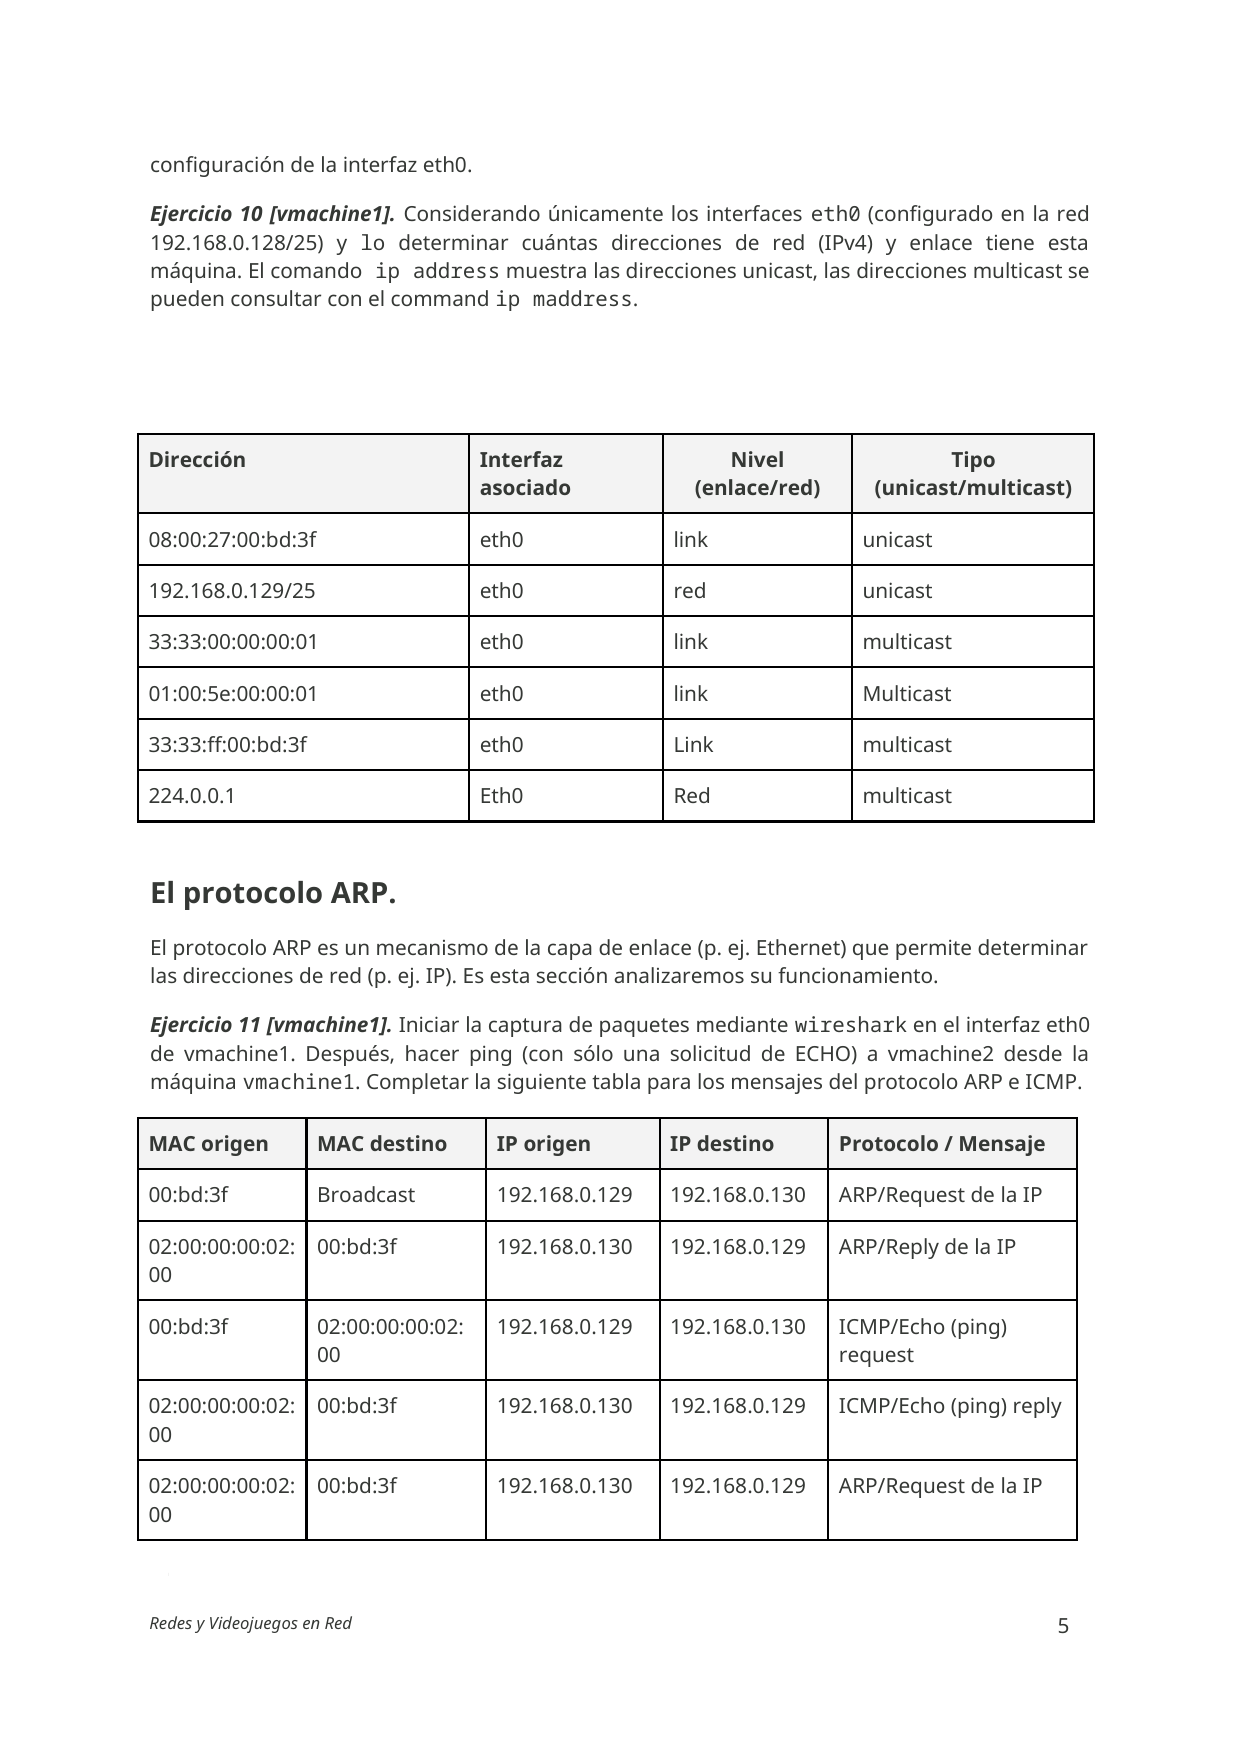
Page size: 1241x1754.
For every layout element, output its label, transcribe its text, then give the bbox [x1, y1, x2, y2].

table_cell 00:bd:3f [308, 1461, 485, 1539]
table_cell eth0 [470, 617, 662, 666]
table_cell multicast [853, 720, 1093, 769]
table_cell red [664, 566, 851, 615]
table_cell 192.168.0.129 [661, 1222, 827, 1299]
table_cell 00:bd:3f [308, 1381, 485, 1459]
table_cell 01:00:5e:00:00:01 [139, 668, 468, 718]
table_cell 192.168.0.130 [487, 1381, 659, 1459]
table_cell 02:00:00:00:02:00 [139, 1222, 305, 1299]
table_cell multicast [853, 771, 1093, 820]
table_header Nivel (enlace/red) [664, 435, 851, 512]
table_cell 08:00:27:00:bd:3f [139, 514, 468, 563]
table_cell Broadcast [308, 1170, 485, 1219]
table_header Tipo (unicast/multicast) [853, 435, 1093, 512]
table_cell 192.168.0.129 [661, 1461, 827, 1539]
table_cell Red [664, 771, 851, 820]
table_cell eth0 [470, 668, 662, 718]
table_cell 02:00:00:00:02:00 [139, 1461, 305, 1539]
text configuración de la interfaz eth0. [150, 150, 1090, 178]
table_header Dirección [139, 435, 468, 512]
table_cell 192.168.0.129 [487, 1301, 659, 1379]
table_cell ICMP/Echo (ping) reply [829, 1381, 1076, 1459]
table_cell link [664, 617, 851, 666]
table_header Interfaz asociado [470, 435, 662, 512]
table_cell ICMP/Echo (ping) request [829, 1301, 1076, 1379]
text El protocolo ARP es un mecanismo de la capa de enlace (p. ej. Ethernet) que permite determinar las direcciones de red (p. ej. IP). Es esta sección analizaremos su funcionamiento. [150, 933, 1090, 990]
table_cell 224.0.0.1 [139, 771, 468, 820]
table_header MAC destino [308, 1119, 485, 1168]
text Ejercicio 11 [vmachine1]. Iniciar la captura de paquetes mediante wireshark en el interfaz eth0 de vmachine1. Después, hacer ping (con sólo una solicitud de ECHO) a vmachine2 desde la máquina vmachine1. Completar la siguiente tabla para los mensajes del protocolo ARP e ICMP. [150, 1011, 1090, 1096]
table_cell 33:33:ff:00:bd:3f [139, 720, 468, 769]
table_header Protocolo / Mensaje [829, 1119, 1076, 1168]
table_cell 192.168.0.130 [661, 1170, 827, 1219]
table_cell eth0 [470, 566, 662, 615]
table_cell multicast [853, 617, 1093, 666]
subtitle El protocolo ARP. [150, 872, 1090, 912]
table_cell 192.168.0.130 [661, 1301, 827, 1379]
table_cell 00:bd:3f [139, 1301, 305, 1379]
table_cell ARP/Request de la IP [829, 1170, 1076, 1219]
table_cell 192.168.0.129 [487, 1170, 659, 1219]
table_cell 192.168.0.129 [661, 1381, 827, 1459]
table_cell 192.168.0.130 [487, 1461, 659, 1539]
text Ejercicio 10 [vmachine1]. Considerando únicamente los interfaces eth0 (configurado en la red 192.168.0.128/25) y lo determinar cuántas direcciones de red (IPv4) y enlace tiene esta máquina. El comando ip address muestra las direcciones unicast, las direcciones multicast se pueden consultar con el command ip maddress. [150, 199, 1090, 313]
table_cell unicast [853, 566, 1093, 615]
table_header IP origen [487, 1119, 659, 1168]
table_cell Multicast [853, 668, 1093, 718]
table_cell 02:00:00:00:02:00 [139, 1381, 305, 1459]
table_cell unicast [853, 514, 1093, 563]
table_cell Eth0 [470, 771, 662, 820]
table_cell 02:00:00:00:02:00 [308, 1301, 485, 1379]
table_cell 00:bd:3f [308, 1222, 485, 1299]
table_cell 33:33:00:00:00:01 [139, 617, 468, 666]
table_cell eth0 [470, 720, 662, 769]
table_cell 192.168.0.130 [487, 1222, 659, 1299]
table_cell ARP/Request de la IP [829, 1461, 1076, 1539]
table_cell 192.168.0.129/25 [139, 566, 468, 615]
table_cell eth0 [470, 514, 662, 563]
table_cell Link [664, 720, 851, 769]
table_cell link [664, 668, 851, 718]
table_header MAC origen [139, 1119, 305, 1168]
table_cell ARP/Reply de la IP [829, 1222, 1076, 1299]
table_header IP destino [661, 1119, 827, 1168]
table_cell 00:bd:3f [139, 1170, 305, 1219]
table_cell link [664, 514, 851, 563]
